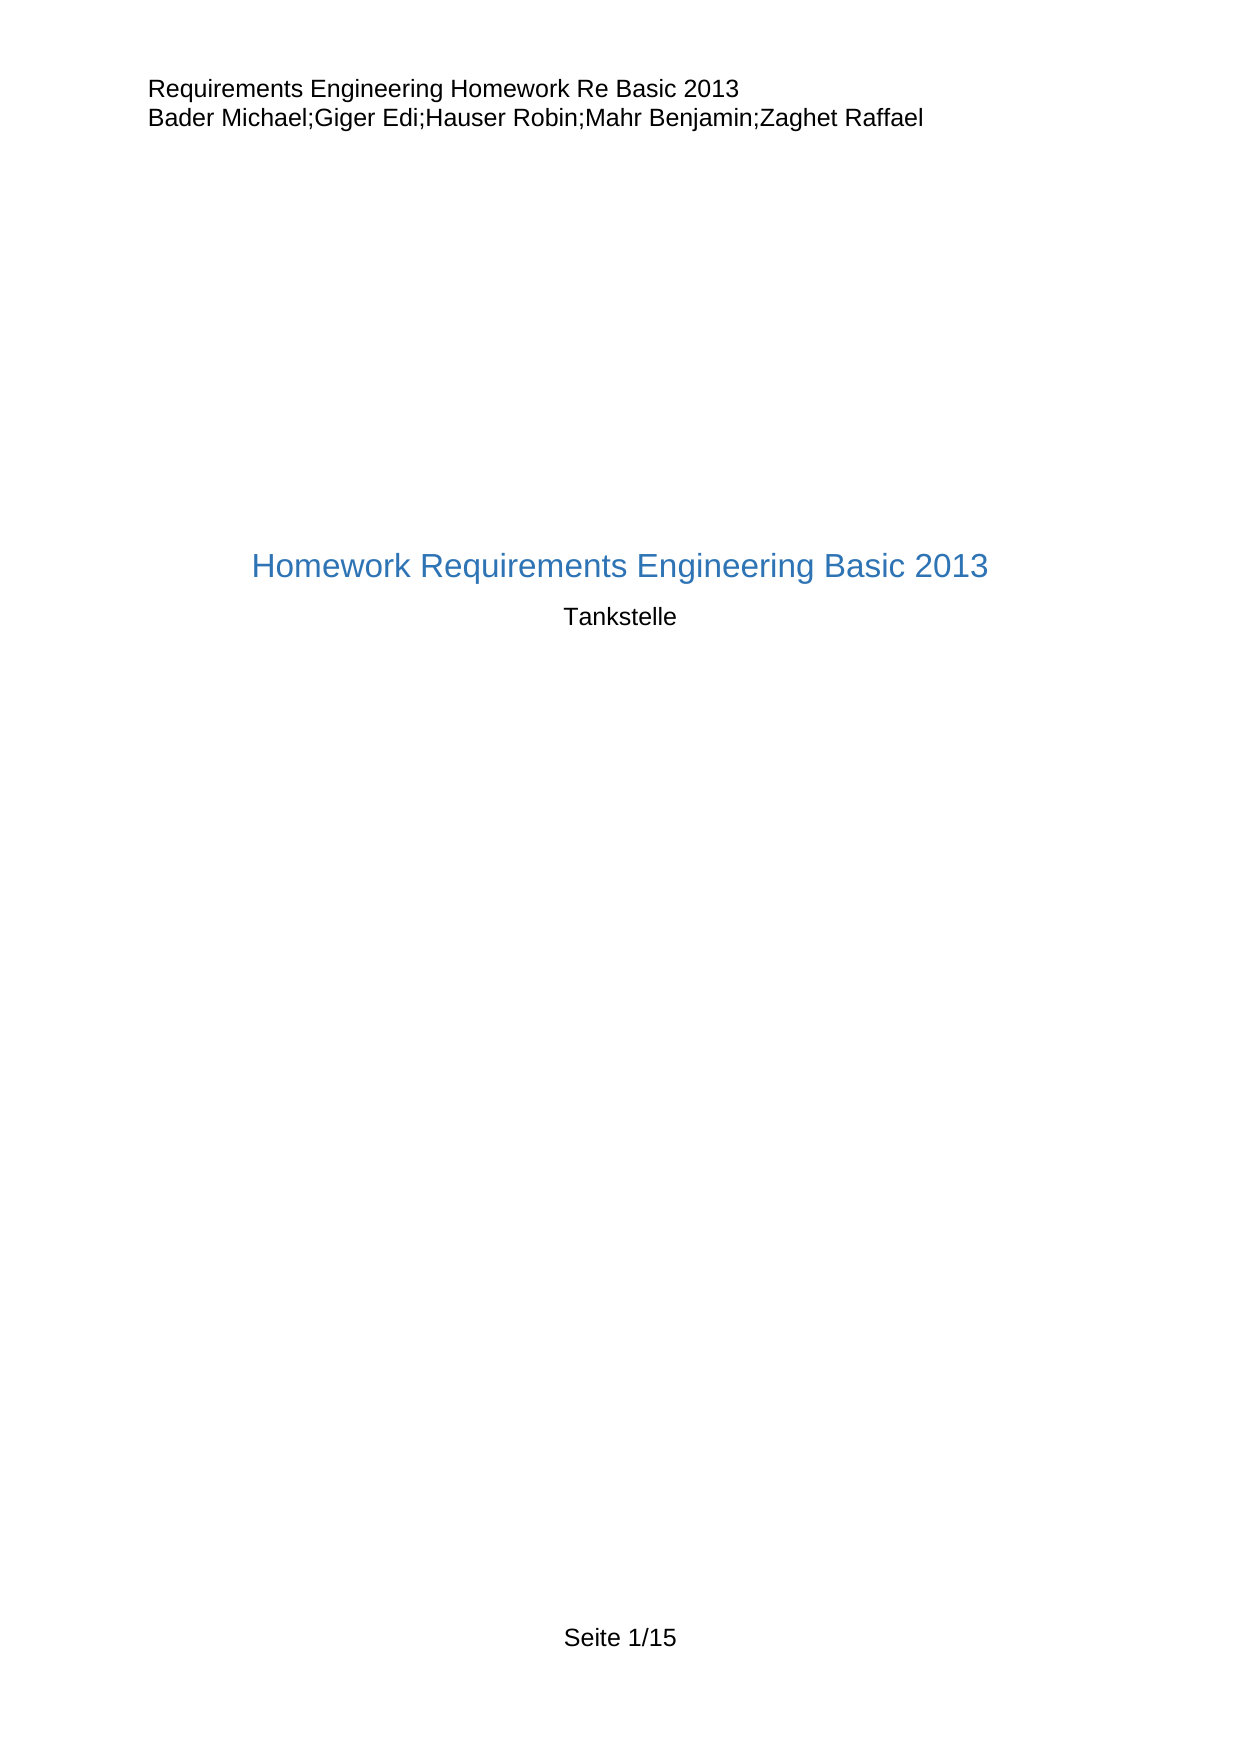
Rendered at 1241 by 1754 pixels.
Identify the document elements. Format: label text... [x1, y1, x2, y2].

subtitle Homework Requirements Engineering Basic 2013 [148, 546, 1093, 585]
text Tankstelle [148, 601, 1093, 630]
